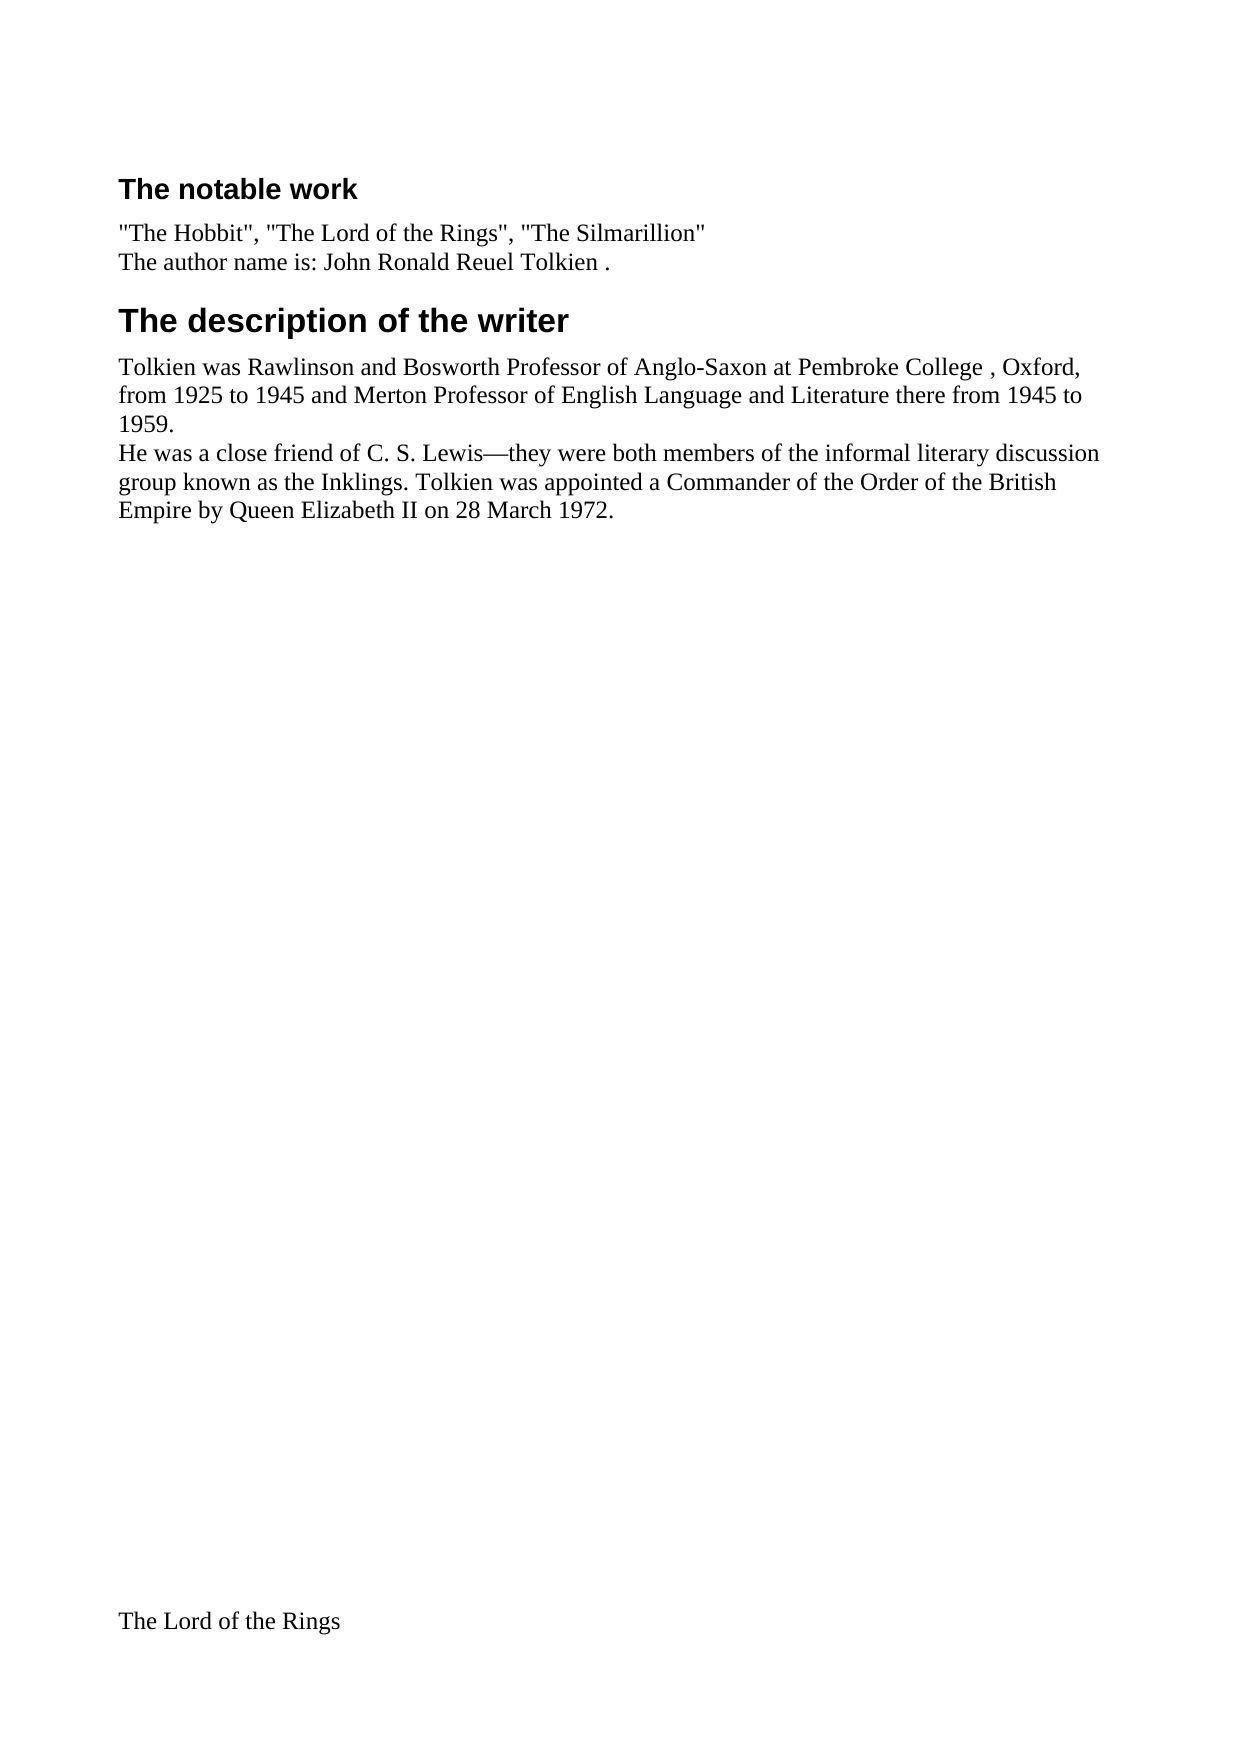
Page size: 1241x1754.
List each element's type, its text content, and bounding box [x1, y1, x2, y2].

subtitle The notable work [118, 172, 1122, 205]
text Tolkien was Rawlinson and Bosworth Professor of Anglo-Saxon at Pembroke College , Oxford, from 1925 to 1945 and Merton Professor of English Language and Literature there from 1945 to 1959. [118, 304, 1122, 390]
text "The Hobbit", "The Lord of the Rings", "The Silmarillion" [118, 218, 1122, 247]
text The author name is: John Ronald Reuel Tolkien . [118, 247, 1122, 275]
subtitle The description of the writer [118, 275, 1122, 304]
text He was a close friend of C. S. Lewis—they were both members of the informal literary discussion group known as the Inklings. Tolkien was appointed a Commander of the Order of the British Empire by Queen Elizabeth II on 28 March 1972. [118, 390, 1122, 477]
